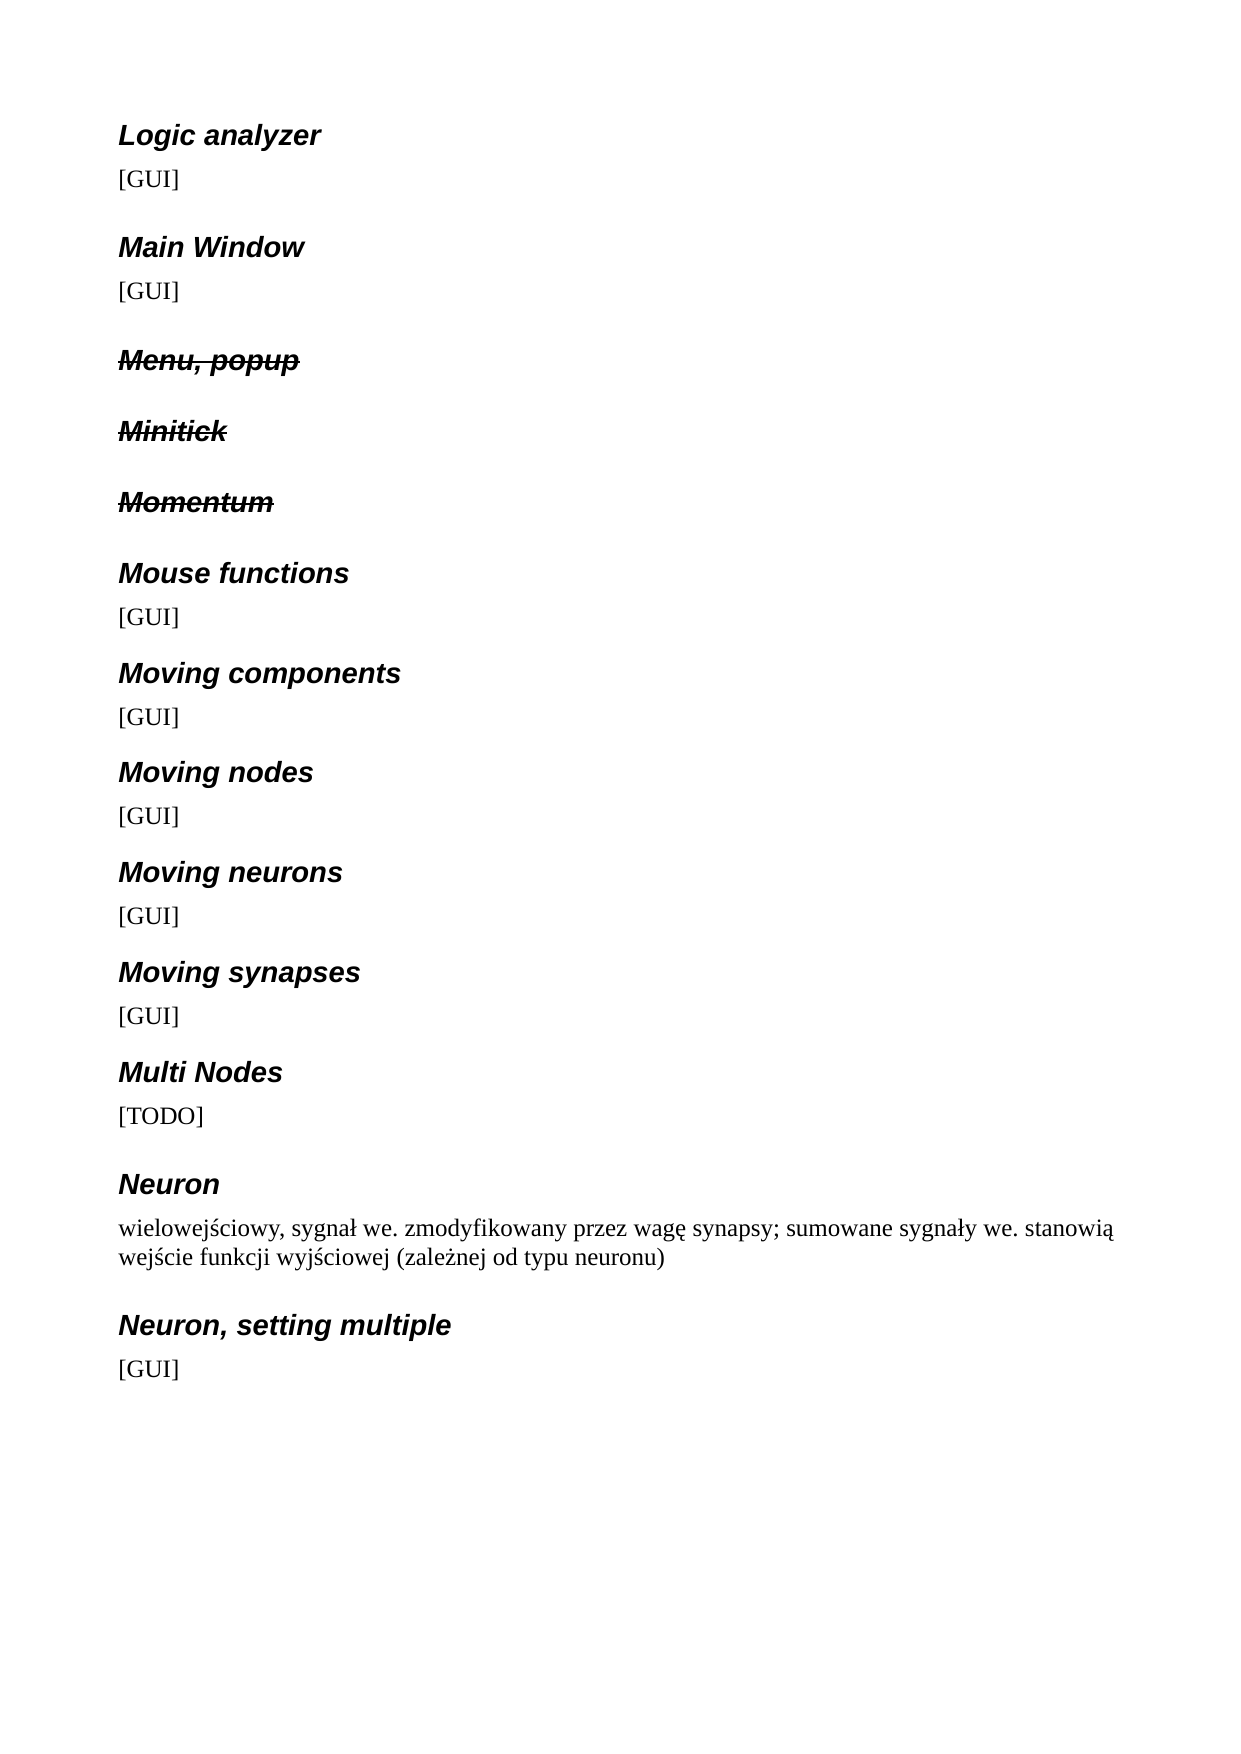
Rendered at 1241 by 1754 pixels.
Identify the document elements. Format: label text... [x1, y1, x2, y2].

subtitle Moving synapses [118, 955, 1122, 988]
subtitle Momentum [118, 485, 1122, 518]
text [GUI] [118, 1354, 1122, 1383]
text [GUI] [118, 276, 1122, 305]
subtitle Main Window [118, 230, 1122, 264]
subtitle Logic analyzer [118, 118, 1122, 152]
subtitle Neuron, setting multiple [118, 1308, 1122, 1342]
subtitle Moving neurons [118, 855, 1122, 889]
text [GUI] [118, 901, 1122, 930]
text [GUI] [118, 602, 1122, 631]
text [GUI] [118, 702, 1122, 730]
subtitle Minitick [118, 414, 1122, 447]
subtitle Menu, popup [118, 343, 1122, 376]
subtitle Moving components [118, 656, 1122, 689]
subtitle Multi Nodes [118, 1055, 1122, 1088]
text [GUI] [118, 801, 1122, 830]
subtitle Neuron [118, 1167, 1122, 1201]
text [TODO] [118, 1101, 1122, 1129]
subtitle Moving nodes [118, 755, 1122, 789]
text wielowejściowy, sygnał we. zmodyfikowany przez wagę synapsy; sumowane sygnały we. stanowią wejście funkcji wyjściowej (zależnej od typu neuronu) [118, 1213, 1122, 1271]
text [GUI] [118, 1001, 1122, 1030]
text [GUI] [118, 164, 1122, 193]
subtitle Mouse functions [118, 556, 1122, 589]
